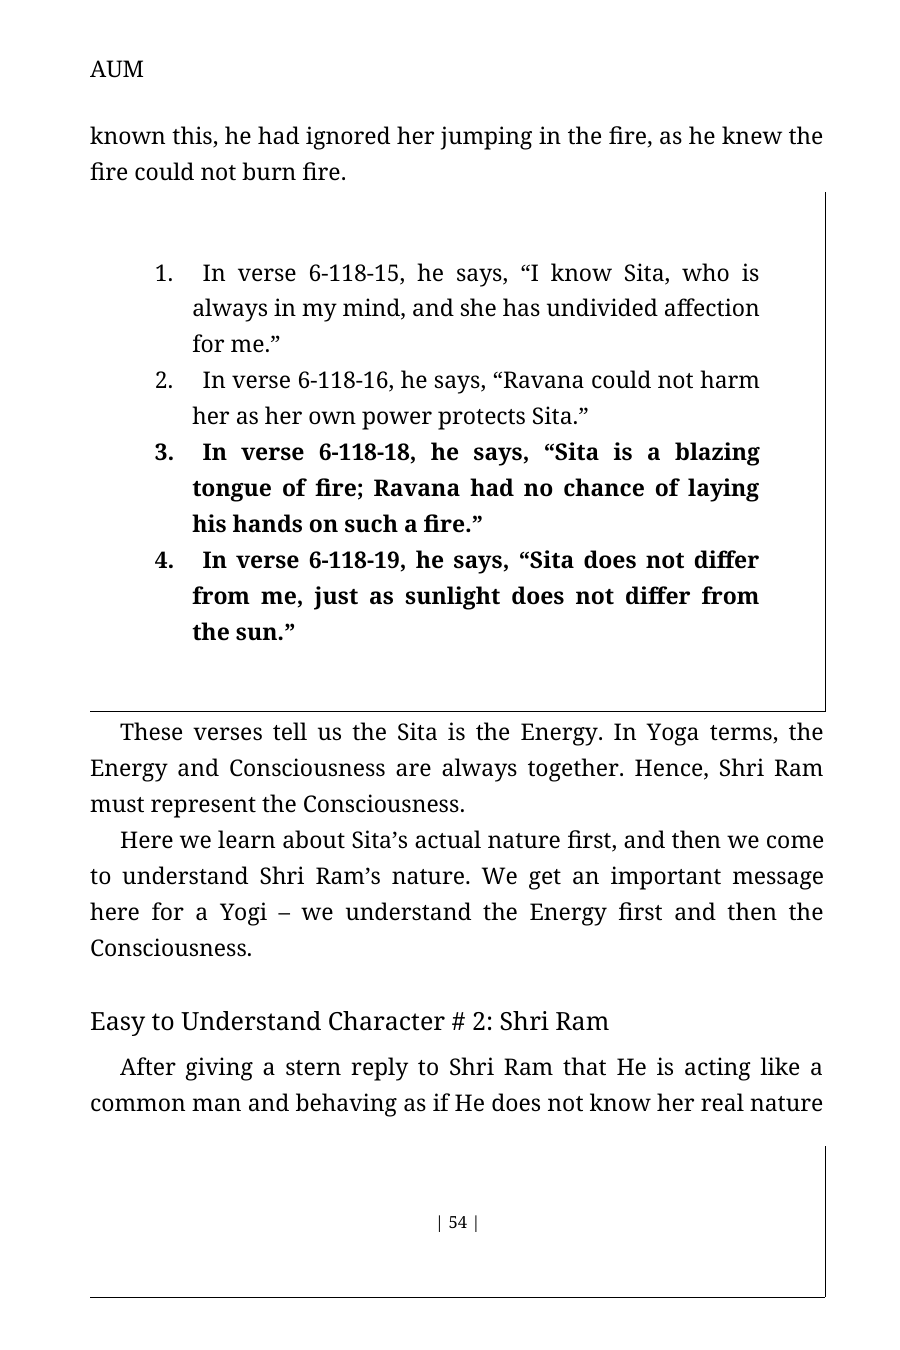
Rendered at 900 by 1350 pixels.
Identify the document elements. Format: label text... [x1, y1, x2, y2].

list In verse 6-118-18, he says, “Sita is a blazing tongue of fire; Ravana had no chance of laying his hands on such a fire.” [90, 372, 825, 479]
list In verse 6-118-15, he says, “I know Sita, who is always in my mind, and she has undivided affection for me.” [90, 192, 825, 300]
subtitle Easy to Understand Character # 2: Shri Ram [90, 1004, 825, 1038]
text After giving a stern reply to Shri Ram that He is acting like a common man and behaving as if He does not know her real nature [90, 1051, 825, 1118]
list In verse 6-118-16, he says, “Ravana could not harm her as her own power protects Sita.” [90, 300, 825, 372]
list In verse 6-118-19, he says, “Sita does not differ from me, just as sunlight does not differ from the sun.” [90, 479, 825, 711]
text known this, he had ignored her jumping in the fire, as he knew the fire could not burn fire. [90, 120, 825, 187]
text These verses tell us the Sita is the Energy. In Yoga terms, the Energy and Consciousness are always together. Hence, Shri Ram must represent the Consciousness. [90, 716, 825, 819]
text Here we learn about Sita’s actual nature first, and then we come to understand Shri Ram’s nature. We get an important message here for a Yogi – we understand the Energy first and then the Consciousness. [90, 824, 825, 963]
